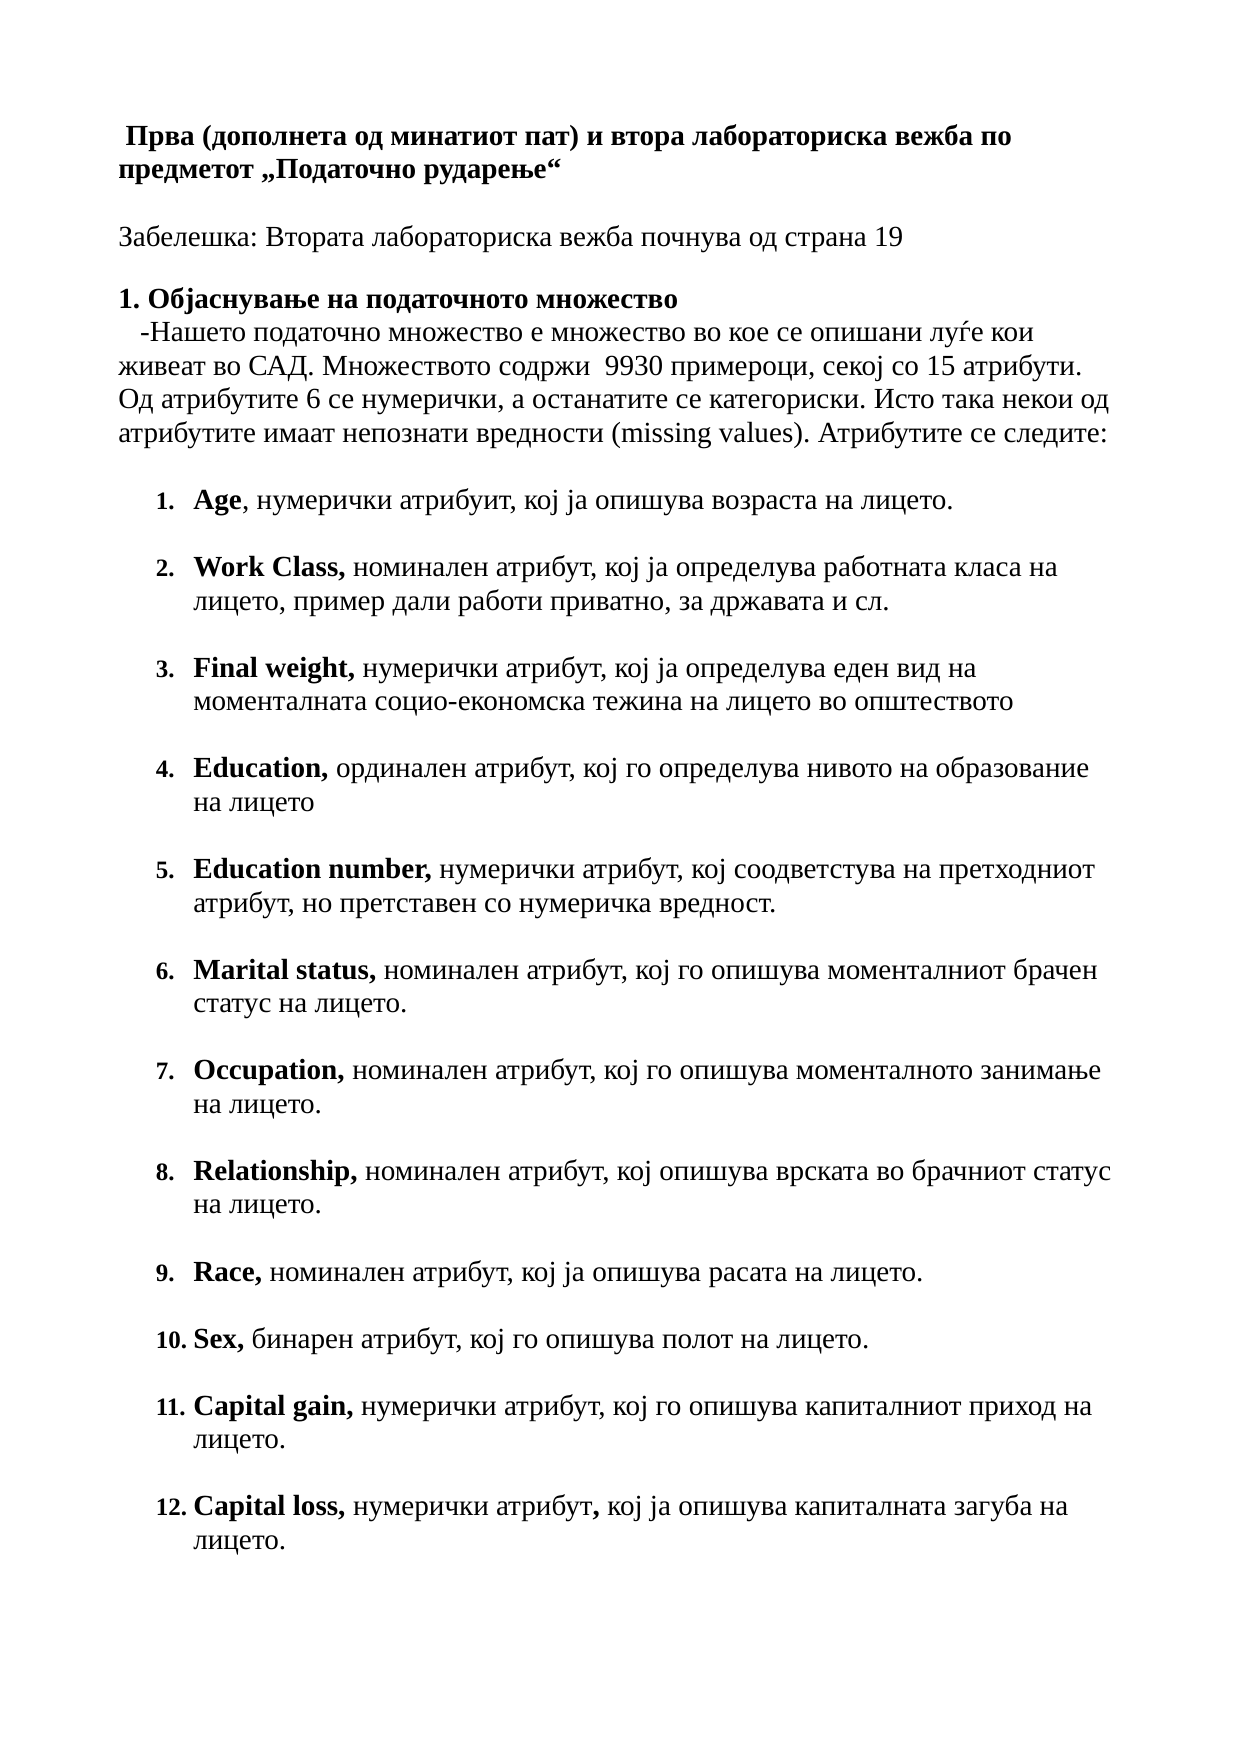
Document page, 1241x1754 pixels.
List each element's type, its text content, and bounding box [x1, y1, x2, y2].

list Age, нумерички атрибуит, кој ја опишува возраста на лицето. [156, 482, 1122, 516]
list Race, номинален атрибут, кој ја опишува расата на лицето. [156, 1254, 1122, 1287]
list Work Class, номинален атрибут, кој ја определува работната класа на лицето, пример дали работи приватно, за државата и сл. [156, 549, 1122, 616]
list Relationship, номинален атрибут, кој опишува врската во брачниот статус на лицето. [156, 1153, 1122, 1220]
list Education, ординален атрибут, кој го определува нивото на образование на лицето [156, 751, 1122, 818]
list Final weight, нумерички атрибут, кој ја определува еден вид на моменталната социо-економска тежина на лицето во општеството [156, 650, 1122, 717]
list Capital loss, нумерички атрибут, кој ја опишува капиталната загуба на лицето. [156, 1488, 1122, 1556]
list Sex, бинарен атрибут, кој го опишува полот на лицето. [156, 1321, 1122, 1354]
text -Нашето податочно множество е множество во кое се опишани луѓе кои живеат во САД. Множеството содржи 9930 примероци, секој со 15 атрибути. Од атрибутите 6 се нумерички, а останатите се категориски. Исто така некои од атрибутите имаат непознати вредности (missing values). Атрибутите се следите: [118, 314, 1122, 449]
list Education number, нумерички атрибут, кој соодветстува на претходниот атрибут, но претставен со нумеричка вредност. [156, 851, 1122, 918]
text Забелешка: Втората лабораториска вежба почнува од страна 19 [118, 219, 1122, 252]
list Capital gain, нумерички атрибут, кој го опишува капиталниот приход на лицето. [156, 1388, 1122, 1455]
text 1. Објаснување на податочното множествo [118, 281, 1122, 314]
list Marital status, номинален атрибут, кој го опишува моменталниот брачен статус на лицето. [156, 952, 1122, 1019]
text Прва (дополнета од минатиот пат) и втора лабораториска вежба по предметот „Податочно рударење“ [118, 118, 1122, 185]
list Occupation, номинален атрибут, кој го опишува моменталното занимање на лицето. [156, 1052, 1122, 1119]
